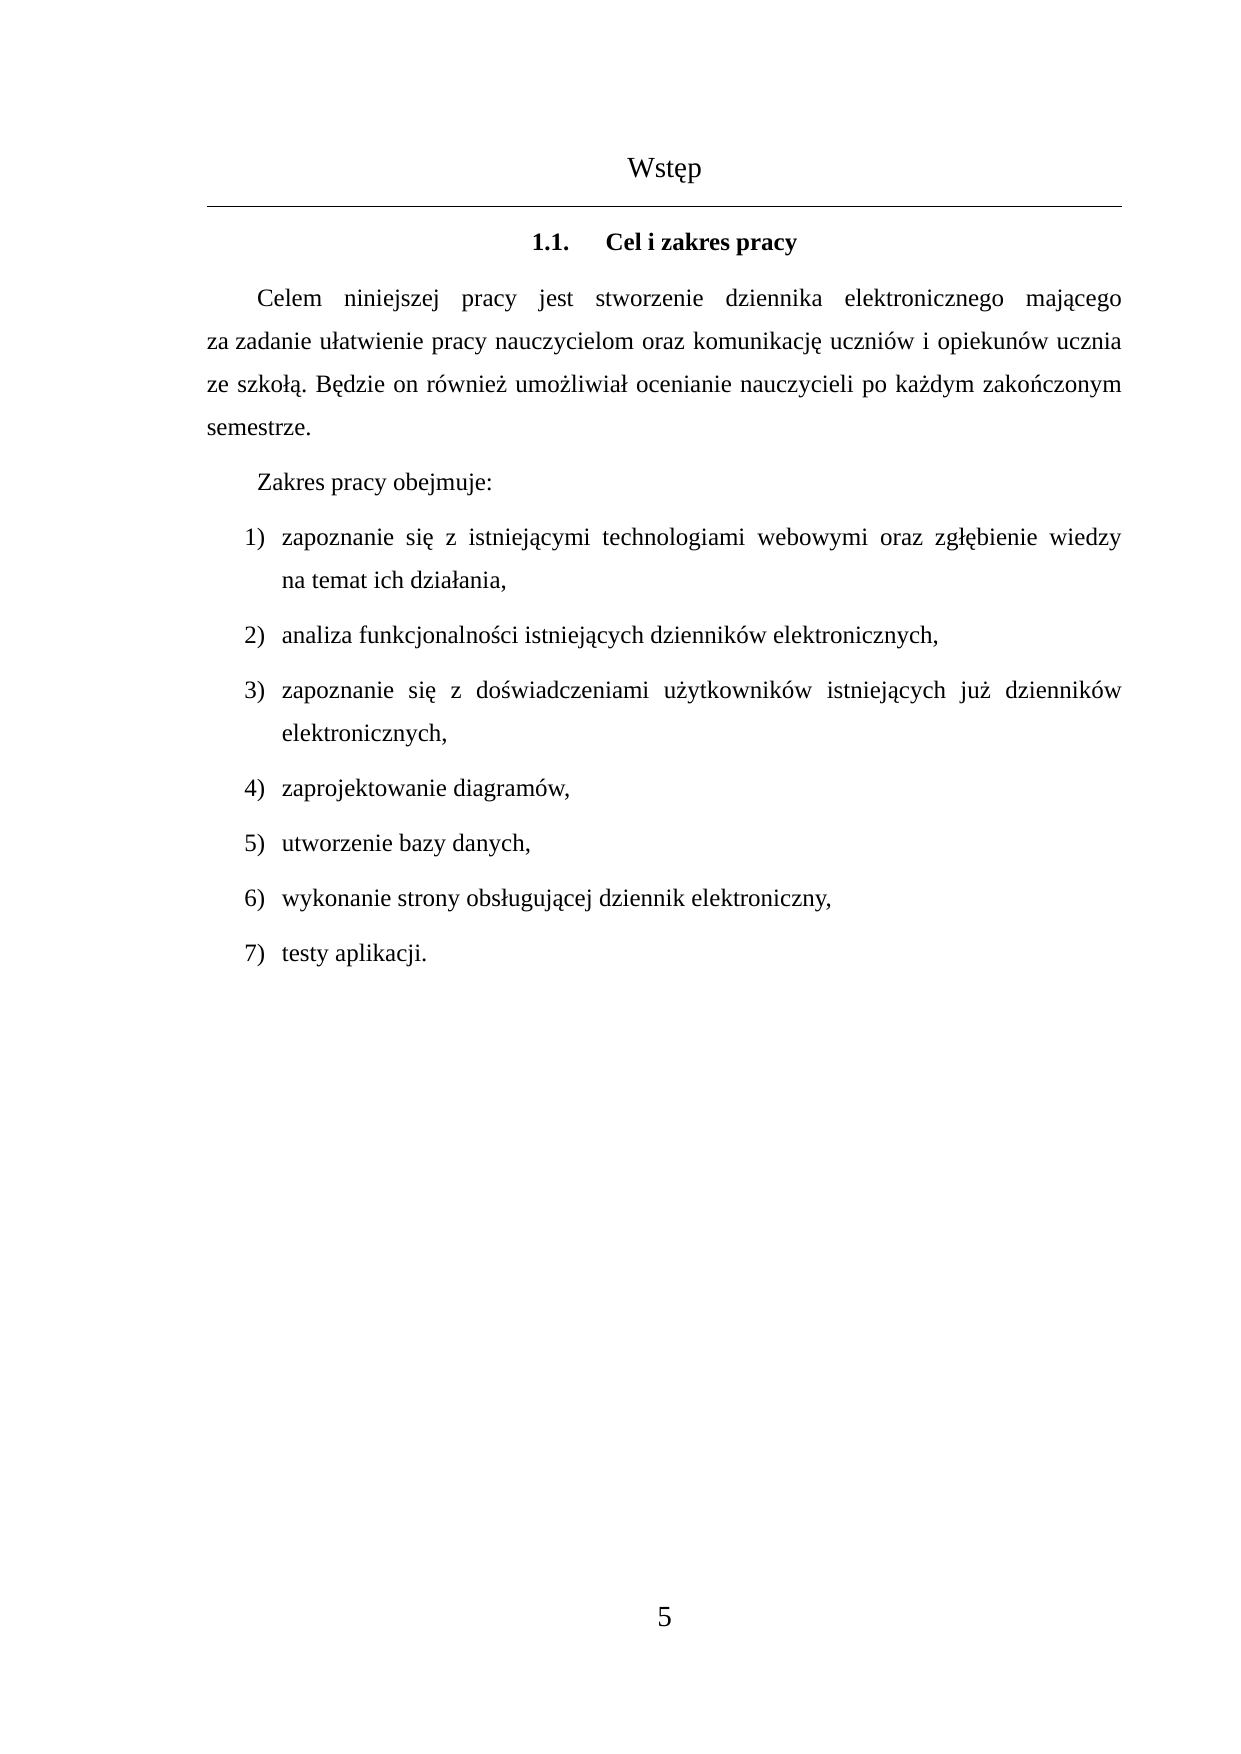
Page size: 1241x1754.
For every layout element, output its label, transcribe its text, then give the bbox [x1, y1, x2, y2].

list utworzenie bazy danych, [244, 828, 1122, 857]
list zapoznanie się z doświadczeniami użytkowników istniejących już dzienników elektronicznych, [244, 675, 1122, 747]
subtitle Cel i zakres pracy [207, 227, 1122, 256]
list testy aplikacji. [244, 938, 1122, 966]
list zapoznanie się z istniejącymi technologiami webowymi oraz zgłębienie wiedzy na temat ich działania, [244, 522, 1122, 594]
list analiza funkcjonalności istniejących dzienników elektronicznych, [244, 620, 1122, 649]
text Zakres pracy obejmuje: [207, 467, 1122, 496]
list zaprojektowanie diagramów, [244, 773, 1122, 802]
list wykonanie strony obsługującej dziennik elektroniczny, [244, 883, 1122, 911]
text Celem niniejszej pracy jest stworzenie dziennika elektronicznego mającego za zadanie ułatwienie pracy nauczycielom oraz komunikację uczniów i opiekunów ucznia ze szkołą. Będzie on również umożliwiał ocenianie nauczycieli po każdym zakończonym semestrze. [207, 283, 1122, 441]
